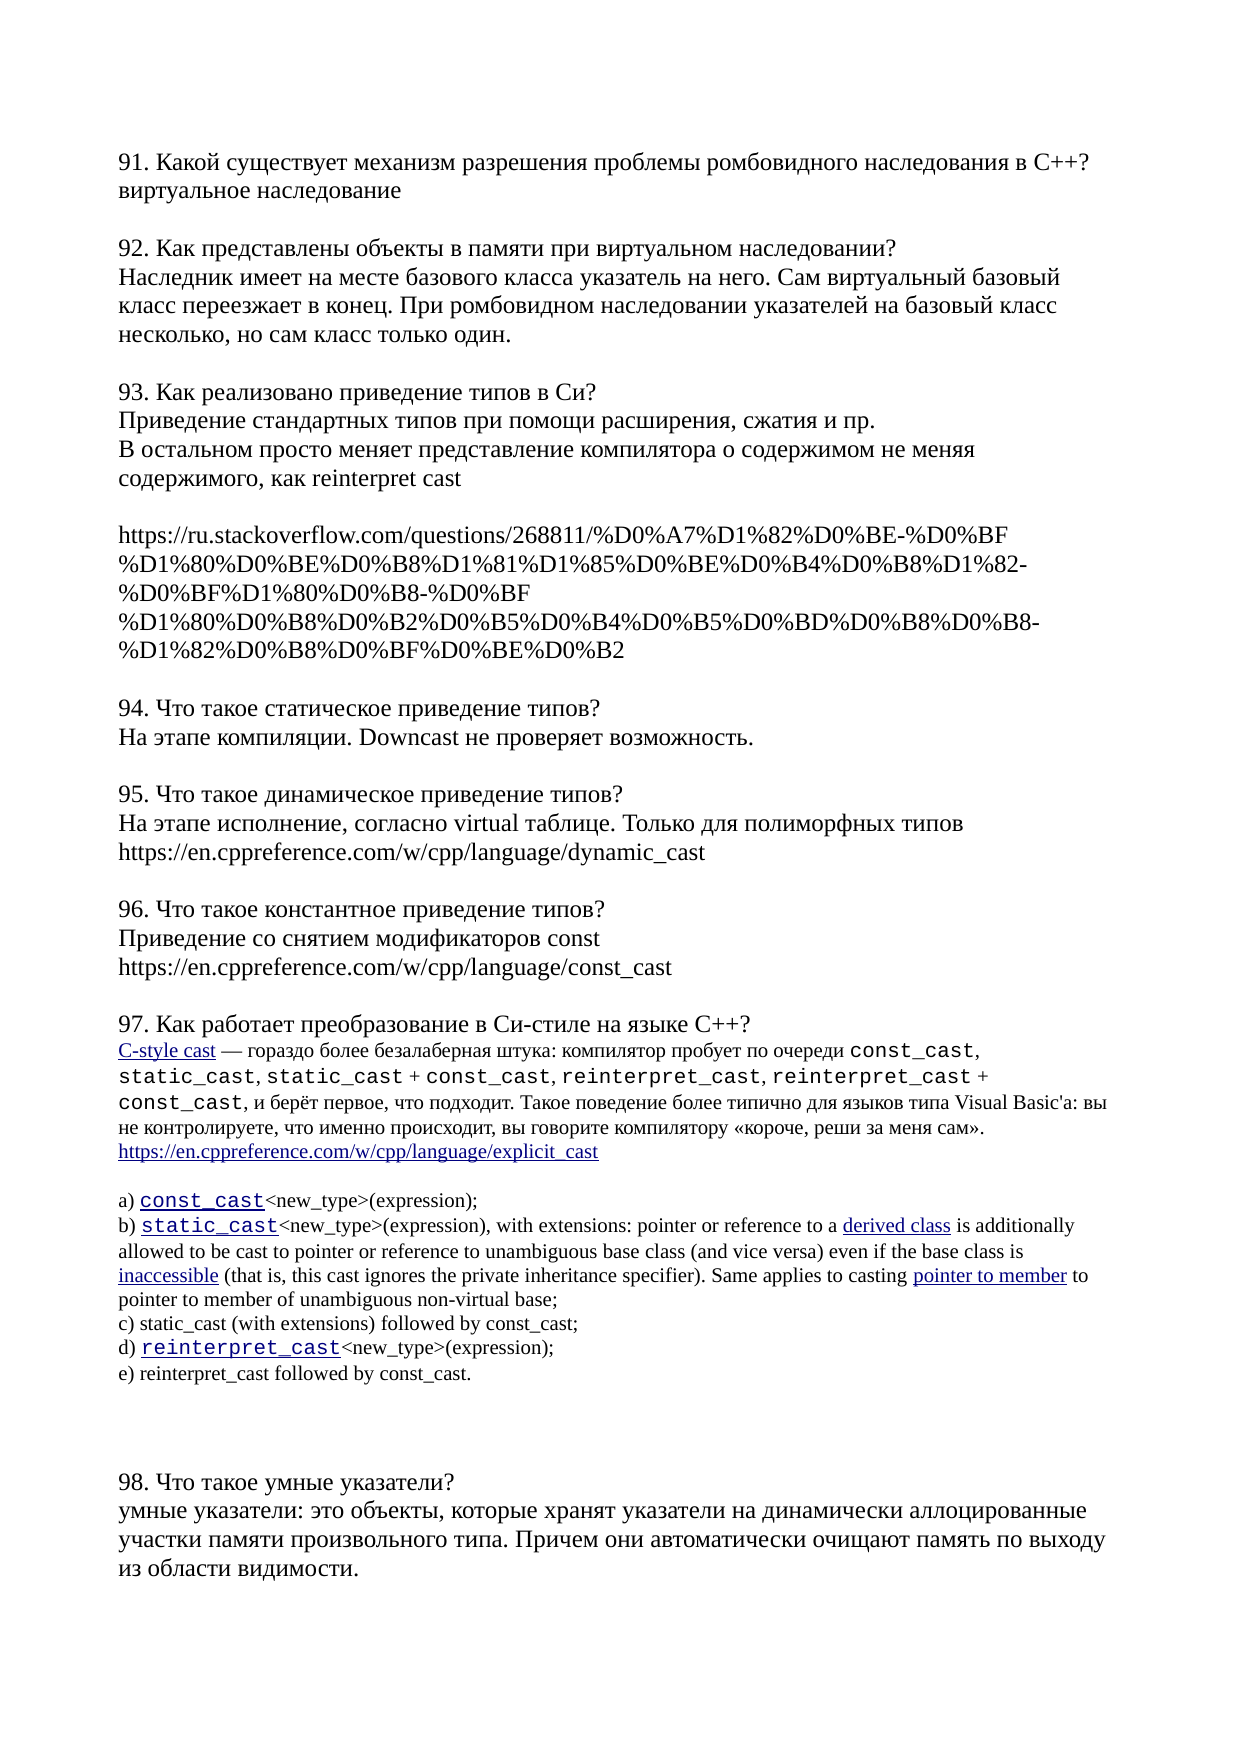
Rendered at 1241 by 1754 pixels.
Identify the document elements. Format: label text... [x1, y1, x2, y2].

text В остальном просто меняет представление компилятора о содержимом не меняя содержимого, как reinterpret cast [118, 434, 1122, 492]
text Приведение стандартных типов при помощи расширения, сжатия и пр. [118, 406, 1122, 434]
text умные указатели: это объекты, которые хранят указатели на динамически аллоцированные участки памяти произвольного типа. Причем они автоматически очищают память по выходу из области видимости. [118, 1495, 1122, 1582]
text Наследник имеет на месте базового класса указатель на него. Сам виртуальный базовый класс переезжает в конец. При ромбовидном наследовании указателей на базовый класс несколько, но сам класс только один. [118, 262, 1122, 348]
text 97. Как работает преобразование в Си-стиле на языке С++? [118, 1009, 1122, 1038]
text На этапе исполнение, согласно virtual таблице. Только для полиморфных типов [118, 808, 1122, 837]
text c) static_cast (with extensions) followed by const_cast; [118, 1311, 1122, 1335]
text виртуальное наследование [118, 176, 1122, 204]
text 98. Что такое умные указатели? [118, 1467, 1122, 1495]
text d) reinterpret_cast<new_type>(expression); [118, 1335, 1122, 1361]
text 91. Какой существует механизм разрешения проблемы ромбовидного наследования в С++? [118, 147, 1122, 176]
text 94. Что такое статическое приведение типов? [118, 693, 1122, 722]
text https://en.cppreference.com/w/cpp/language/explicit_cast [118, 1139, 1122, 1163]
text https://en.cppreference.com/w/cpp/language/dynamic_cast [118, 837, 1122, 866]
text 95. Что такое динамическое приведение типов? [118, 779, 1122, 808]
text C-style cast — гораздо более безалаберная штука: компилятор пробует по очереди const_cast, static_cast, static_cast + const_cast, reinterpret_cast, reinterpret_cast + const_cast, и берёт первое, что подходит. Такое поведение более типично для языков типа Visual Basic'а: вы не контролируете, что именно происходит, вы говорите компилятору «короче, реши за меня сам». [118, 1038, 1122, 1139]
text На этапе компиляции. Downcast не проверяет возможность. [118, 722, 1122, 751]
text a) const_cast<new_type>(expression); [118, 1187, 1122, 1213]
text e) reinterpret_cast followed by const_cast. [118, 1361, 1122, 1385]
text https://en.cppreference.com/w/cpp/language/const_cast [118, 952, 1122, 981]
text 93. Как реализовано приведение типов в Си? [118, 377, 1122, 406]
text Приведение со снятием модификаторов const [118, 923, 1122, 952]
text 96. Что такое константное приведение типов? [118, 894, 1122, 923]
text https://ru.stackoverflow.com/questions/268811/%D0%A7%D1%82%D0%BE-%D0%BF%D1%80%D0%BE%D0%B8%D1%81%D1%85%D0%BE%D0%B4%D0%B8%D1%82-%D0%BF%D1%80%D0%B8-%D0%BF%D1%80%D0%B8%D0%B2%D0%B5%D0%B4%D0%B5%D0%BD%D0%B8%D0%B8-%D1%82%D0%B8%D0%BF%D0%BE%D0%B2 [118, 521, 1122, 664]
text b) static_cast<new_type>(expression), with extensions: pointer or reference to a derived class is additionally allowed to be cast to pointer or reference to unambiguous base class (and vice versa) even if the base class is inaccessible (that is, this cast ignores the private inheritance specifier). Same applies to casting pointer to member to pointer to member of unambiguous non-virtual base; [118, 1213, 1122, 1311]
text 92. Как представлены объекты в памяти при виртуальном наследовании? [118, 233, 1122, 262]
